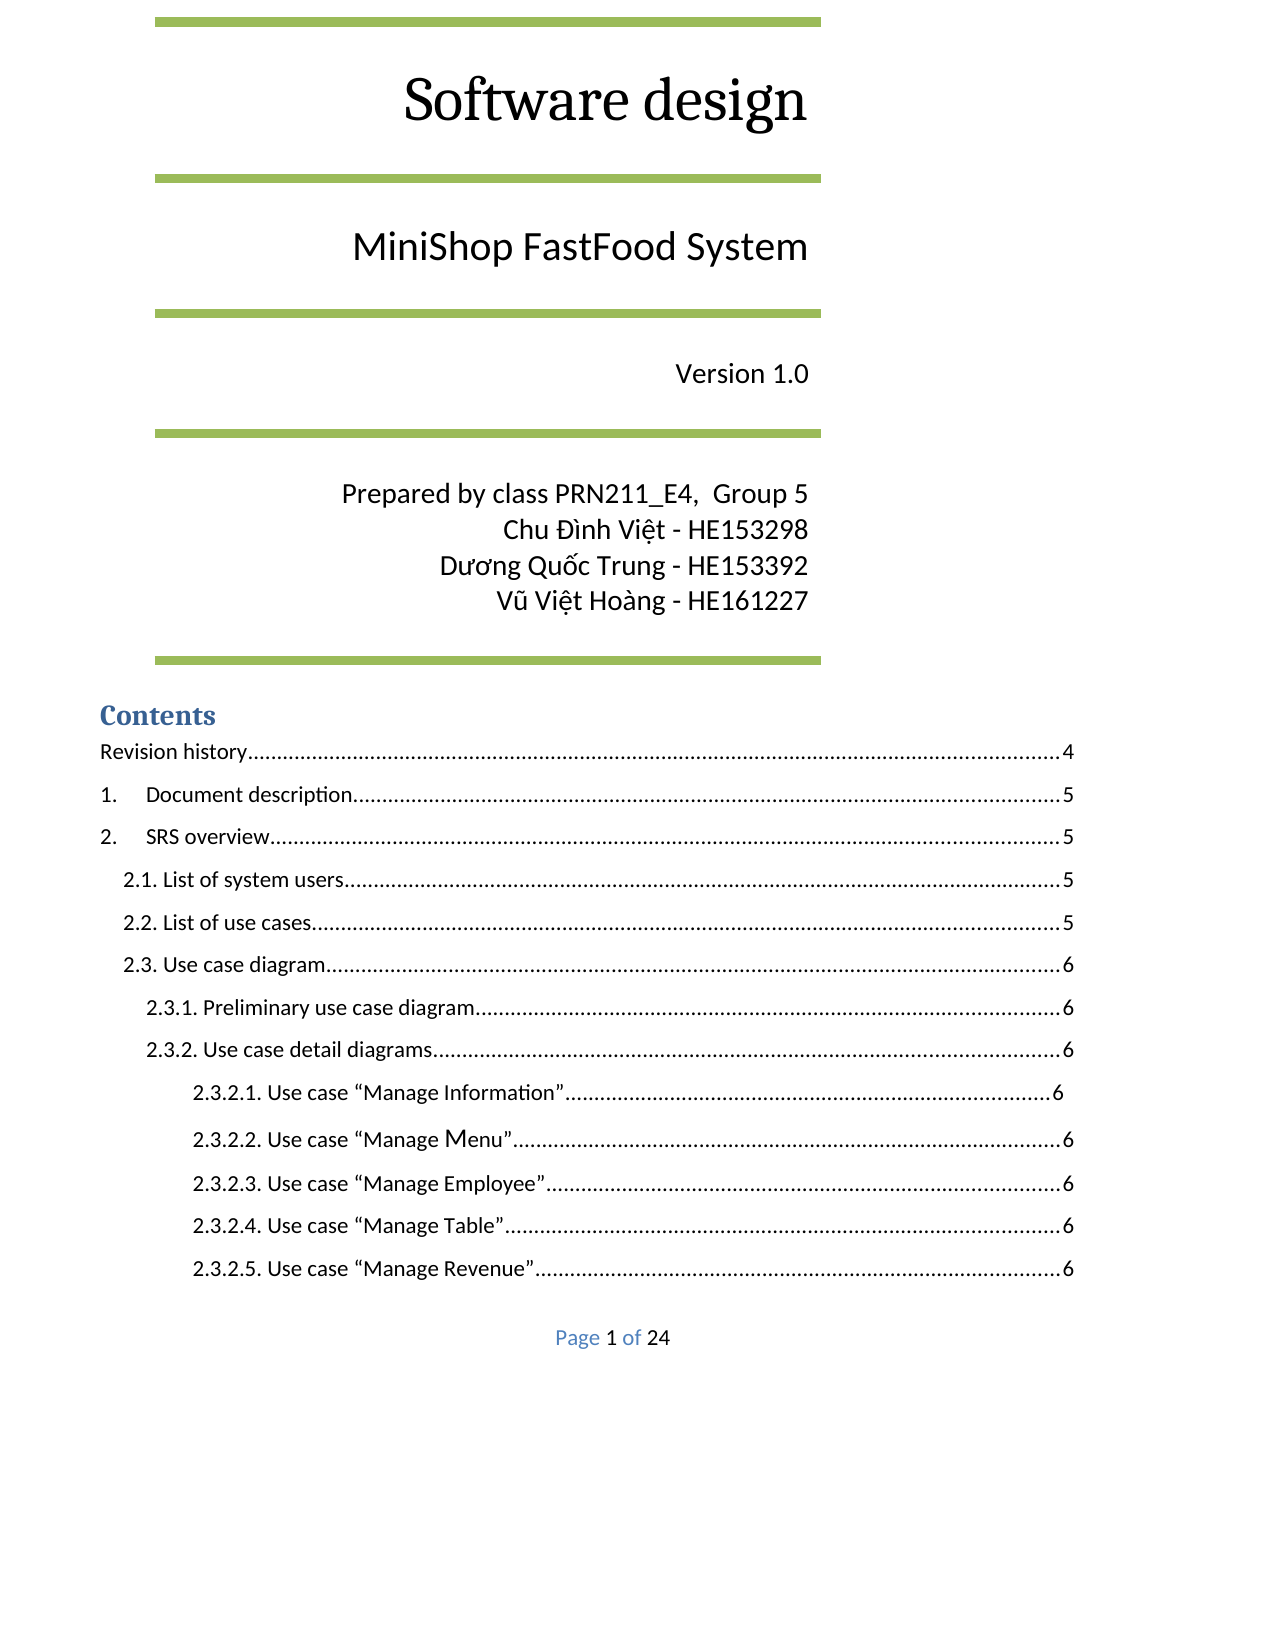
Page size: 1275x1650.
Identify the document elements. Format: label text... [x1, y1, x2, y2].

text 2.3.2.2. Use case “Manage Menu” 6 [146, 1121, 1125, 1154]
text 1. Document description 5 [100, 780, 1125, 808]
table_header Software design [155, 27, 821, 173]
subtitle Contents [100, 699, 1125, 732]
table_cell Version 1.0 [155, 318, 821, 429]
text 2.3.2.4. Use case “Manage Table” 6 [146, 1212, 1125, 1240]
text 2.3.1. Preliminary use case diagram 6 [146, 993, 1125, 1021]
table_cell MiniShop FastFood System [155, 183, 821, 309]
text 2.2. List of use cases 5 [123, 908, 1125, 936]
text 2.1. List of system users 5 [123, 865, 1125, 893]
text 2.3. Use case diagram 6 [123, 950, 1125, 978]
table_cell Prepared by class PRN211_E4, Group 5 Chu Đình Việt - HE153298 Dương Quốc Trung - HE153392 Vũ Việt Hoàng - HE161227 [155, 438, 821, 656]
text 2.3.2. Use case detail diagrams 6 [146, 1036, 1125, 1063]
text 2.3.2.1. Use case “Manage Information” 6 [146, 1078, 1125, 1106]
text Revision history 4 [100, 737, 1125, 765]
text 2. SRS overview 5 [100, 822, 1125, 851]
text 2.3.2.5. Use case “Manage Revenue” 6 [146, 1254, 1125, 1282]
text 2.3.2.3. Use case “Manage Employee” 6 [146, 1169, 1125, 1197]
